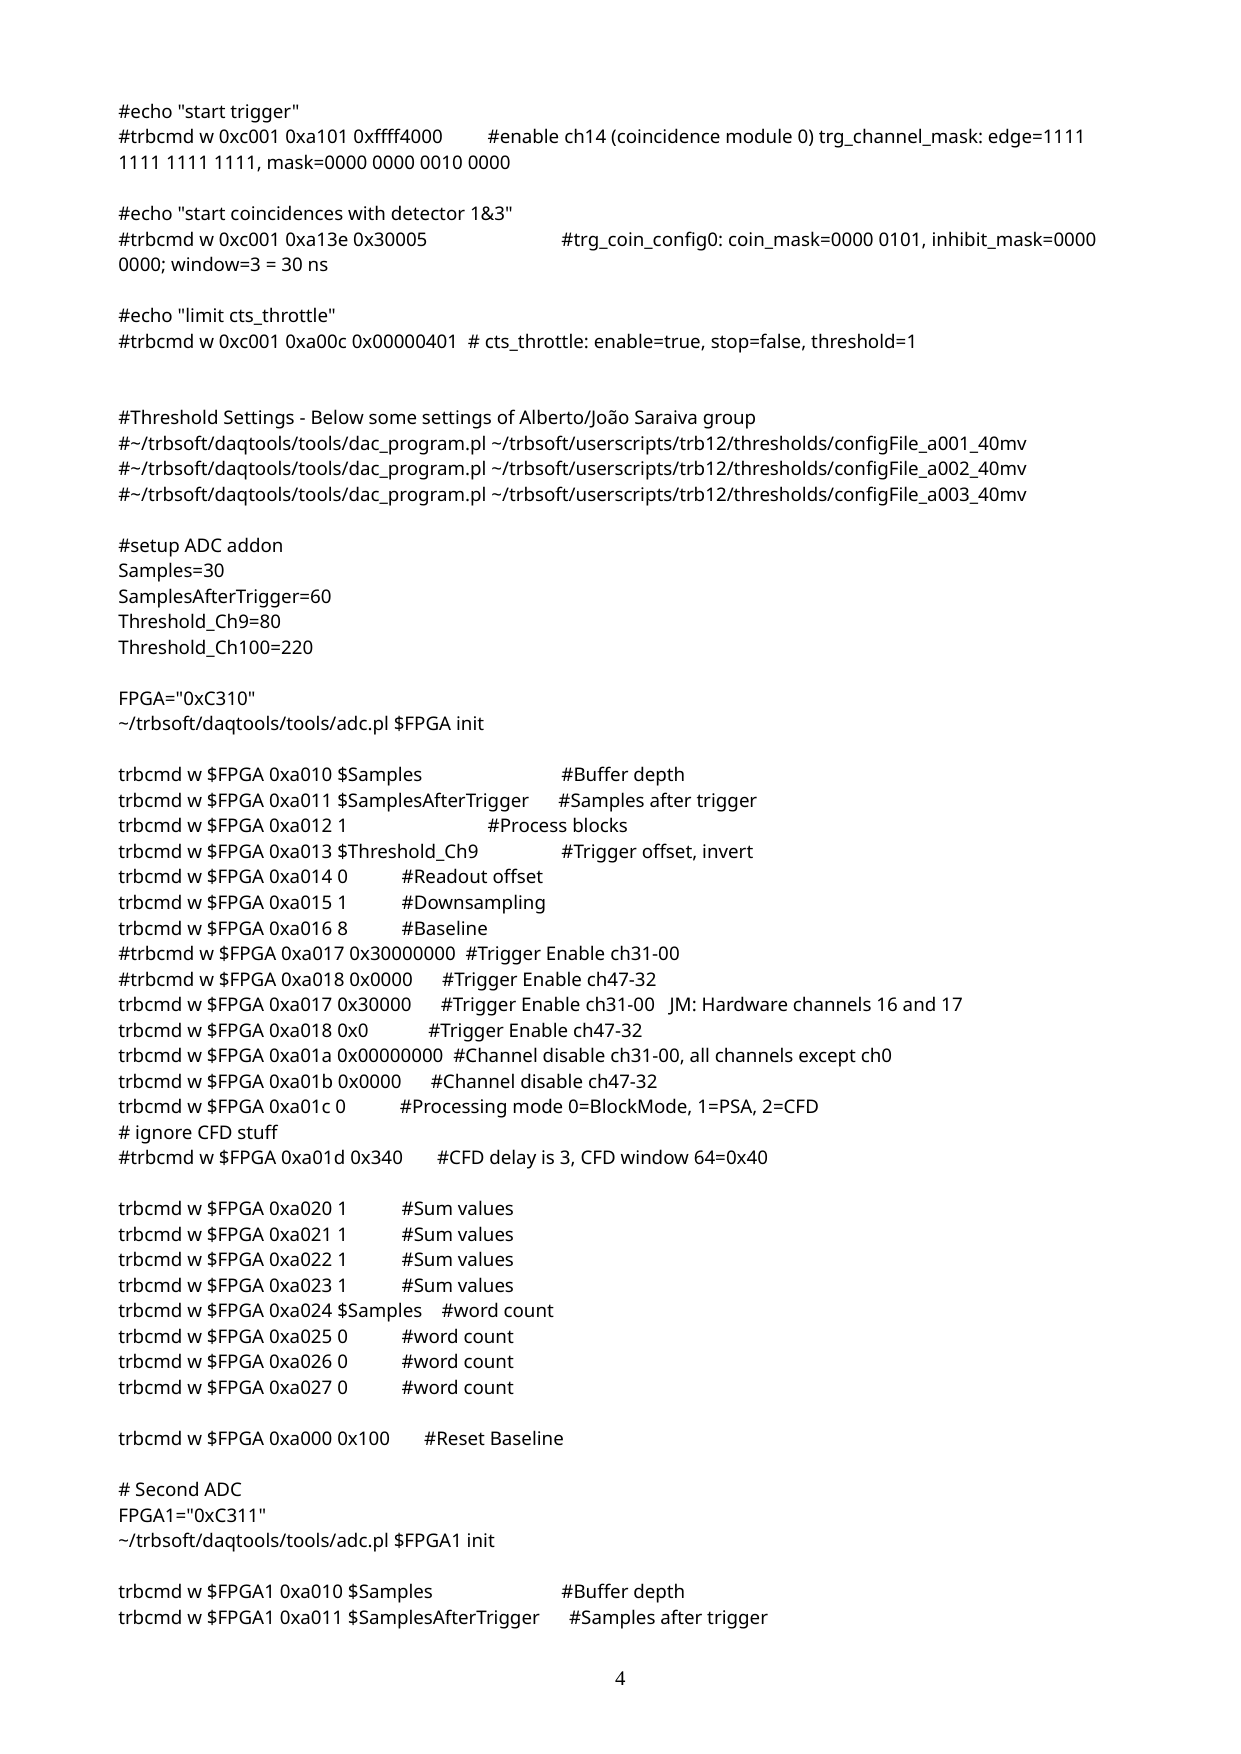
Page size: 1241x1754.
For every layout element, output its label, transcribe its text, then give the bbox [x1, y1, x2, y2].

text trbcmd w $FPGA 0xa018 0x0 #Trigger Enable ch47-32 [118, 1017, 1122, 1042]
text Threshold_Ch100=220 [118, 634, 1122, 660]
text trbcmd w $FPGA 0xa01b 0x0000 #Channel disable ch47-32 [118, 1068, 1122, 1093]
text #echo "start coincidences with detector 1&3" [118, 200, 1122, 226]
text trbcmd w $FPGA 0xa013 $Threshold_Ch9 #Trigger offset, invert [118, 838, 1122, 864]
text #trbcmd w 0xc001 0xa101 0xffff4000 #enable ch14 (coincidence module 0) trg_channel_mask: edge=1111 1111 1111 1111, mask=0000 0000 0010 0000 [118, 124, 1122, 175]
text FPGA1="0xC311" [118, 1502, 1122, 1527]
text #trbcmd w $FPGA 0xa017 0x30000000 #Trigger Enable ch31-00 [118, 940, 1122, 966]
text #trbcmd w $FPGA 0xa018 0x0000 #Trigger Enable ch47-32 [118, 966, 1122, 991]
text #setup ADC addon [118, 532, 1122, 558]
text trbcmd w $FPGA 0xa017 0x30000 #Trigger Enable ch31-00 JM: Hardware channels 16 and 17 [118, 991, 1122, 1017]
text # Second ADC [118, 1476, 1122, 1502]
text trbcmd w $FPGA 0xa014 0 #Readout offset [118, 864, 1122, 889]
text SamplesAfterTrigger=60 [118, 583, 1122, 609]
text trbcmd w $FPGA 0xa021 1 #Sum values [118, 1221, 1122, 1247]
text trbcmd w $FPGA 0xa020 1 #Sum values [118, 1196, 1122, 1221]
text #~/trbsoft/daqtools/tools/dac_program.pl ~/trbsoft/userscripts/trb12/thresholds/configFile_a001_40mv [118, 430, 1122, 456]
text trbcmd w $FPGA 0xa012 1 #Process blocks [118, 813, 1122, 838]
text ~/trbsoft/daqtools/tools/adc.pl $FPGA init [118, 711, 1122, 736]
text #echo "limit cts_throttle" [118, 302, 1122, 328]
text trbcmd w $FPGA1 0xa011 $SamplesAfterTrigger #Samples after trigger [118, 1604, 1122, 1629]
text #echo "start trigger" [118, 98, 1122, 124]
text Samples=30 [118, 558, 1122, 583]
text #trbcmd w 0xc001 0xa13e 0x30005 #trg_coin_config0: coin_mask=0000 0101, inhibit_mask=0000 0000; window=3 = 30 ns [118, 226, 1122, 277]
text trbcmd w $FPGA 0xa025 0 #word count [118, 1323, 1122, 1349]
text ~/trbsoft/daqtools/tools/adc.pl $FPGA1 init [118, 1527, 1122, 1553]
text Threshold_Ch9=80 [118, 609, 1122, 634]
text #~/trbsoft/daqtools/tools/dac_program.pl ~/trbsoft/userscripts/trb12/thresholds/configFile_a003_40mv [118, 481, 1122, 507]
text trbcmd w $FPGA1 0xa010 $Samples #Buffer depth [118, 1578, 1122, 1604]
text trbcmd w $FPGA 0xa015 1 #Downsampling [118, 889, 1122, 915]
text trbcmd w $FPGA 0xa010 $Samples #Buffer depth [118, 762, 1122, 787]
text # ignore CFD stuff [118, 1119, 1122, 1144]
text trbcmd w $FPGA 0xa024 $Samples #word count [118, 1298, 1122, 1323]
text FPGA="0xC310" [118, 685, 1122, 711]
text trbcmd w $FPGA 0xa027 0 #word count [118, 1374, 1122, 1400]
text trbcmd w $FPGA 0xa016 8 #Baseline [118, 915, 1122, 940]
text #Threshold Settings - Below some settings of Alberto/João Saraiva group [118, 404, 1122, 430]
text trbcmd w $FPGA 0xa01a 0x00000000 #Channel disable ch31-00, all channels except ch0 [118, 1042, 1122, 1068]
text trbcmd w $FPGA 0xa026 0 #word count [118, 1349, 1122, 1374]
text #trbcmd w 0xc001 0xa00c 0x00000401 # cts_throttle: enable=true, stop=false, threshold=1 [118, 328, 1122, 353]
text trbcmd w $FPGA 0xa011 $SamplesAfterTrigger #Samples after trigger [118, 787, 1122, 813]
text trbcmd w $FPGA 0xa000 0x100 #Reset Baseline [118, 1425, 1122, 1451]
text #~/trbsoft/daqtools/tools/dac_program.pl ~/trbsoft/userscripts/trb12/thresholds/configFile_a002_40mv [118, 456, 1122, 481]
text trbcmd w $FPGA 0xa01c 0 #Processing mode 0=BlockMode, 1=PSA, 2=CFD [118, 1093, 1122, 1119]
text #trbcmd w $FPGA 0xa01d 0x340 #CFD delay is 3, CFD window 64=0x40 [118, 1144, 1122, 1170]
text trbcmd w $FPGA 0xa022 1 #Sum values [118, 1247, 1122, 1272]
text trbcmd w $FPGA 0xa023 1 #Sum values [118, 1272, 1122, 1298]
